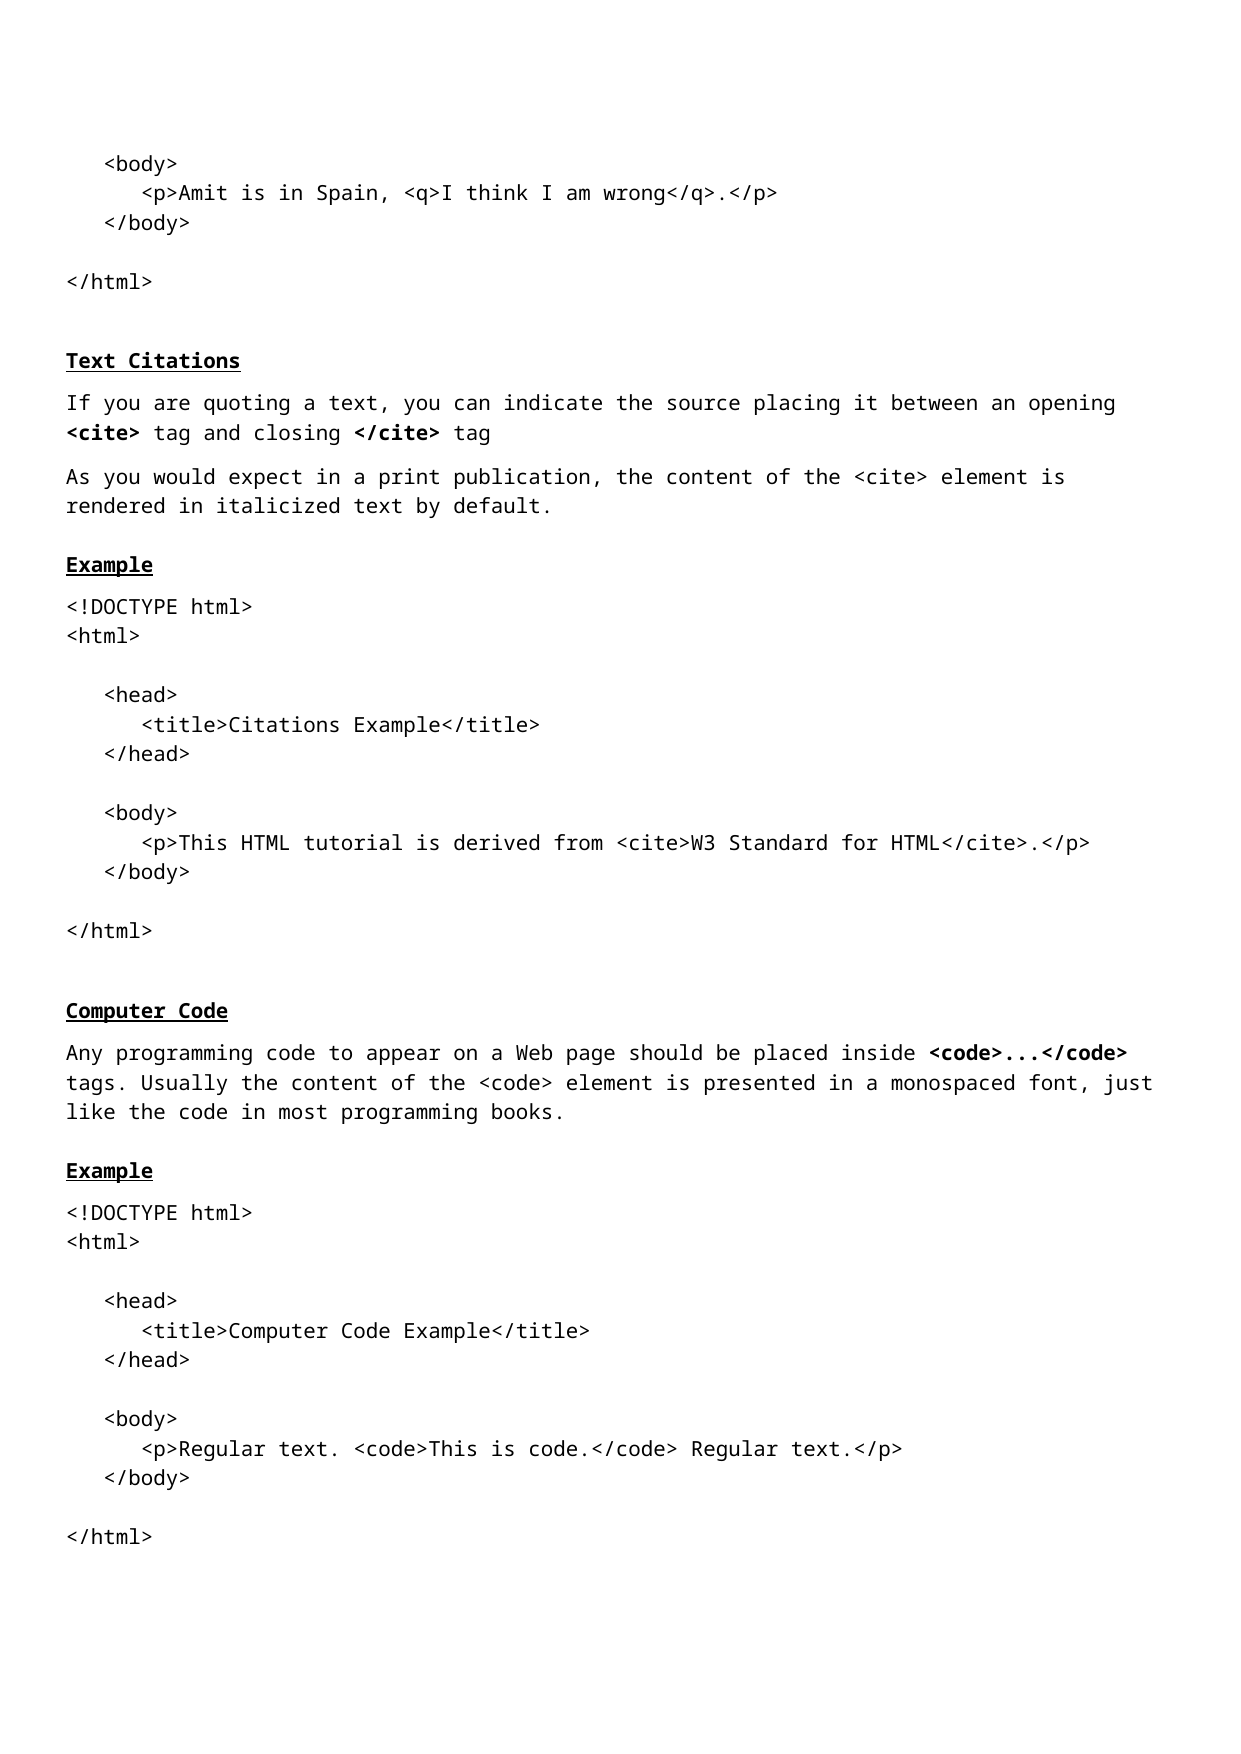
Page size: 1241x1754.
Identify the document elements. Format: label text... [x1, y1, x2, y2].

text <title>Computer Code Example</title> [66, 1314, 1158, 1344]
text </html> [66, 266, 1158, 295]
text </body> [66, 1462, 1158, 1491]
text <p>This HTML tutorial is derived from <cite>W3 Standard for HTML</cite>.</p> [66, 827, 1158, 856]
subtitle Computer Code [66, 995, 1158, 1024]
subtitle Text Citations [66, 345, 1158, 375]
text <title>Citations Example</title> [66, 709, 1158, 738]
text </html> [66, 915, 1158, 945]
text Any programming code to appear on a Web page should be placed inside <code>...</code> tags. Usually the content of the <code> element is presented in a monospaced font, just like the code in most programming books. [66, 1037, 1158, 1125]
text <p>Amit is in Spain, <q>I think I am wrong</q>.</p> [66, 177, 1158, 207]
text <head> [66, 1285, 1158, 1314]
text <body> [66, 1403, 1158, 1432]
text If you are quoting a text, you can indicate the source placing it between an opening <cite> tag and closing </cite> tag [66, 387, 1158, 446]
text </body> [66, 207, 1158, 236]
text <p>Regular text. <code>This is code.</code> Regular text.</p> [66, 1432, 1158, 1462]
text </html> [66, 1521, 1158, 1550]
text <body> [66, 797, 1158, 827]
text <body> [66, 148, 1158, 177]
text <html> [66, 1226, 1158, 1256]
text <head> [66, 679, 1158, 709]
text </head> [66, 1344, 1158, 1373]
text </body> [66, 856, 1158, 886]
subtitle Example [66, 549, 1158, 578]
subtitle Example [66, 1154, 1158, 1184]
text <!DOCTYPE html> [66, 591, 1158, 620]
text As you would expect in a print publication, the content of the <cite> element is rendered in italicized text by default. [66, 461, 1158, 520]
text <html> [66, 620, 1158, 650]
text <!DOCTYPE html> [66, 1197, 1158, 1226]
text </head> [66, 738, 1158, 768]
